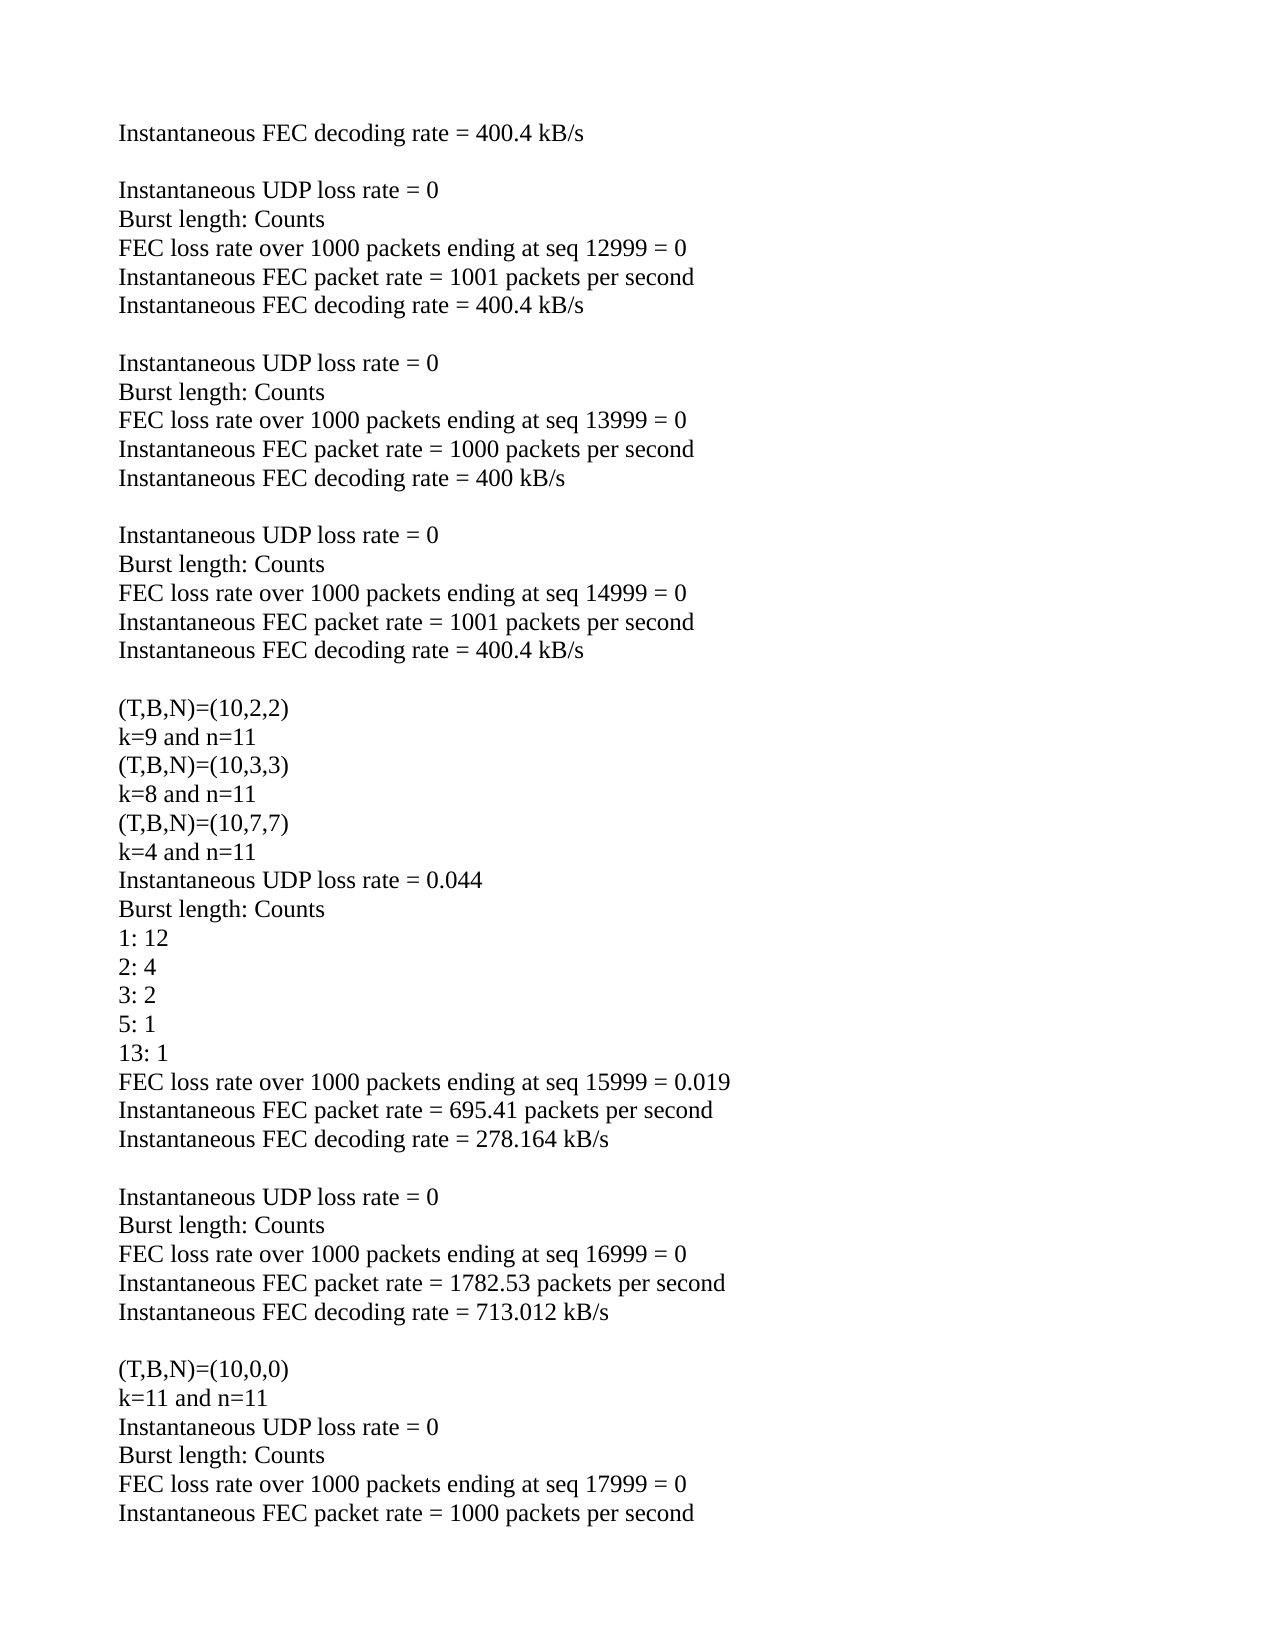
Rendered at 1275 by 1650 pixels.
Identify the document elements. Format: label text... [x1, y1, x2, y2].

text Instantaneous FEC decoding rate = 400.4 kB/s [118, 636, 1157, 664]
text 1: 12 [118, 923, 1157, 952]
text (T,B,N)=(10,2,2) [118, 693, 1157, 722]
text k=4 and n=11 [118, 837, 1157, 866]
text 3: 2 [118, 981, 1157, 1009]
text Instantaneous FEC decoding rate = 400.4 kB/s [118, 291, 1157, 319]
text (T,B,N)=(10,0,0) [118, 1354, 1157, 1383]
text Burst length: Counts [118, 894, 1157, 923]
text Instantaneous FEC packet rate = 1000 packets per second [118, 434, 1157, 463]
text FEC loss rate over 1000 packets ending at seq 16999 = 0 [118, 1239, 1157, 1268]
text FEC loss rate over 1000 packets ending at seq 14999 = 0 [118, 578, 1157, 607]
text k=11 and n=11 [118, 1383, 1157, 1412]
text 13: 1 [118, 1038, 1157, 1067]
text Burst length: Counts [118, 204, 1157, 233]
text Instantaneous FEC decoding rate = 713.012 kB/s [118, 1297, 1157, 1326]
text Instantaneous FEC decoding rate = 400 kB/s [118, 463, 1157, 492]
text Instantaneous UDP loss rate = 0 [118, 1182, 1157, 1211]
text Instantaneous FEC packet rate = 1000 packets per second [118, 1498, 1157, 1527]
text Instantaneous FEC packet rate = 1001 packets per second [118, 607, 1157, 636]
text Instantaneous UDP loss rate = 0 [118, 348, 1157, 377]
text FEC loss rate over 1000 packets ending at seq 17999 = 0 [118, 1469, 1157, 1498]
text FEC loss rate over 1000 packets ending at seq 15999 = 0.019 [118, 1067, 1157, 1096]
text Instantaneous FEC decoding rate = 400.4 kB/s [118, 118, 1157, 147]
text (T,B,N)=(10,3,3) [118, 751, 1157, 779]
text Instantaneous UDP loss rate = 0 [118, 176, 1157, 204]
text 5: 1 [118, 1009, 1157, 1038]
text Burst length: Counts [118, 1211, 1157, 1239]
text k=8 and n=11 [118, 779, 1157, 808]
text FEC loss rate over 1000 packets ending at seq 12999 = 0 [118, 233, 1157, 262]
text Burst length: Counts [118, 549, 1157, 578]
text Instantaneous FEC packet rate = 695.41 packets per second [118, 1096, 1157, 1124]
text 2: 4 [118, 952, 1157, 981]
text Instantaneous FEC decoding rate = 278.164 kB/s [118, 1124, 1157, 1153]
text (T,B,N)=(10,7,7) [118, 808, 1157, 837]
text FEC loss rate over 1000 packets ending at seq 13999 = 0 [118, 406, 1157, 434]
text Instantaneous UDP loss rate = 0.044 [118, 866, 1157, 894]
text Instantaneous UDP loss rate = 0 [118, 521, 1157, 549]
text Instantaneous UDP loss rate = 0 [118, 1412, 1157, 1441]
text Instantaneous FEC packet rate = 1782.53 packets per second [118, 1268, 1157, 1297]
text Burst length: Counts [118, 1441, 1157, 1469]
text Burst length: Counts [118, 377, 1157, 406]
text k=9 and n=11 [118, 722, 1157, 751]
text Instantaneous FEC packet rate = 1001 packets per second [118, 262, 1157, 291]
